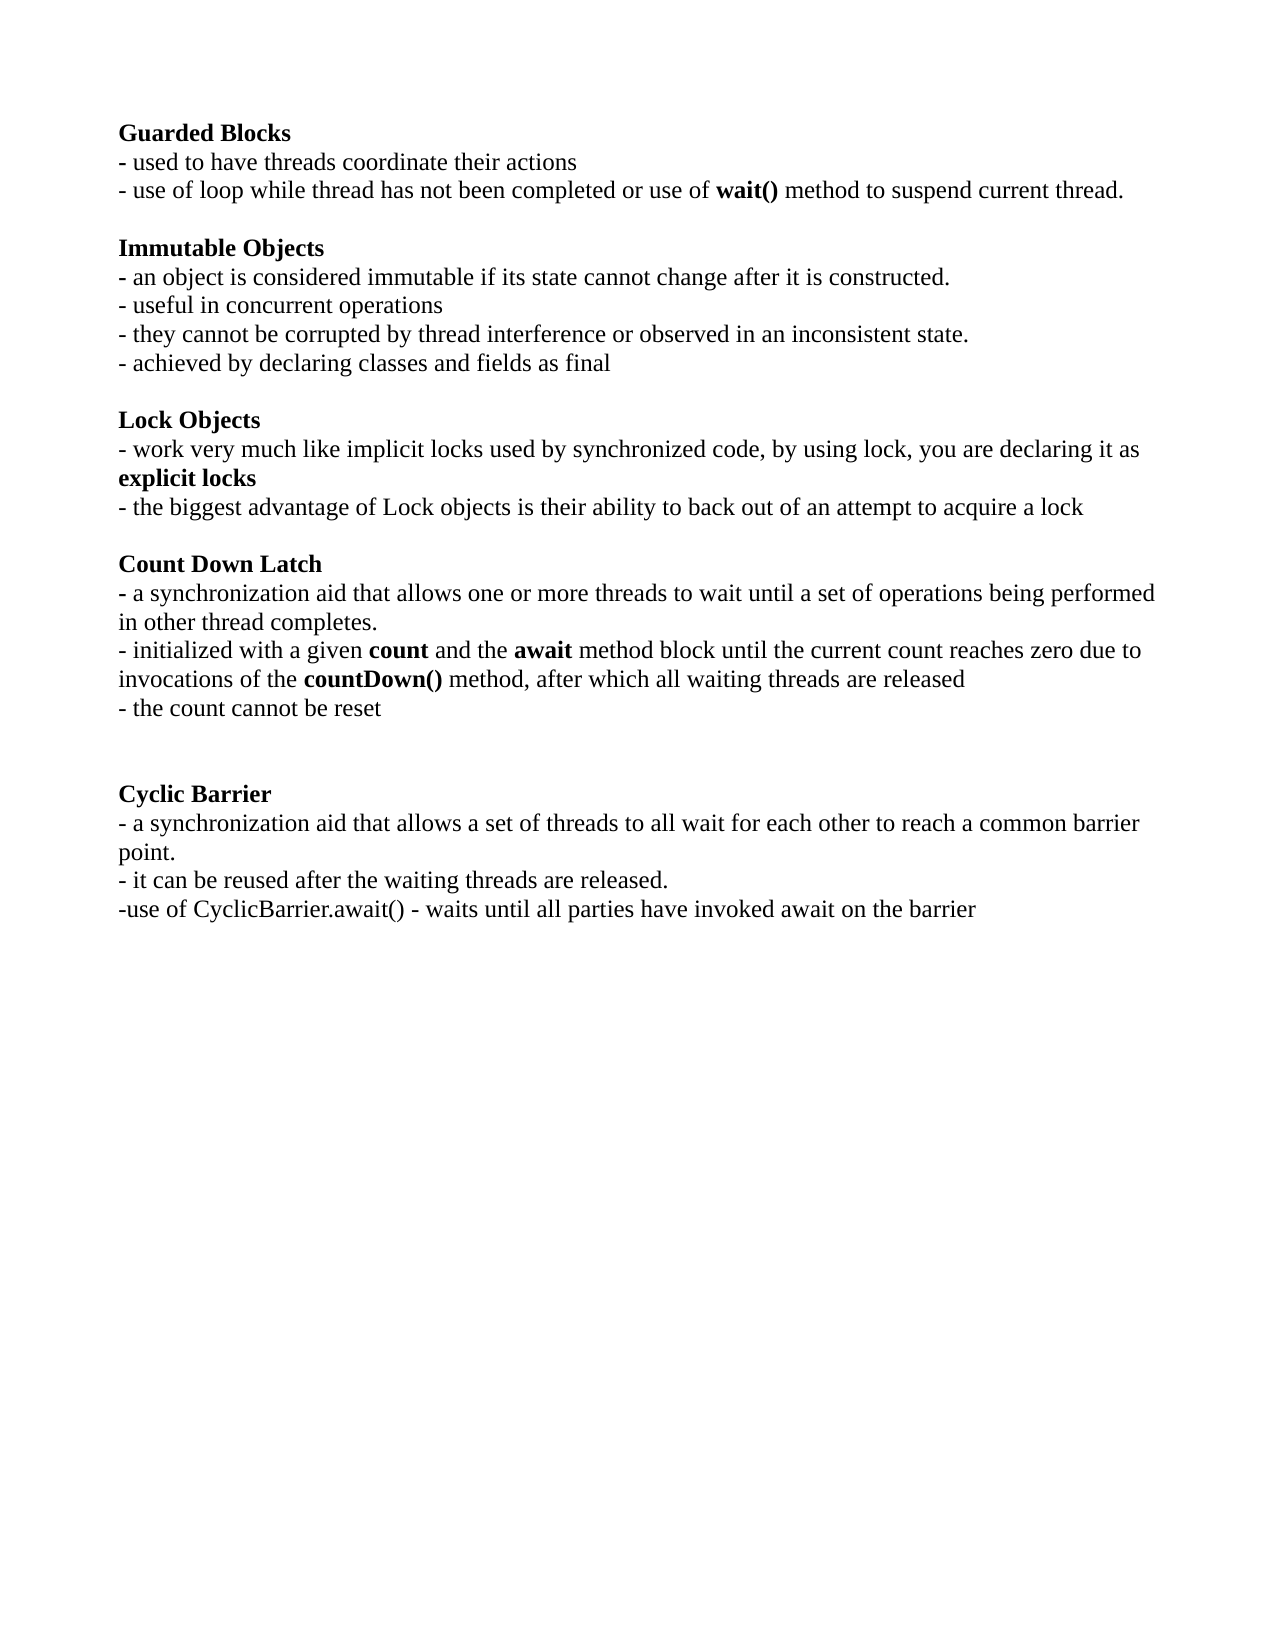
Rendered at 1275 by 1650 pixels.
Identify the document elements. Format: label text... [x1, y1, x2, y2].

text Cyclic Barrier [118, 779, 1157, 808]
text Count Down Latch [118, 549, 1157, 578]
text - used to have threads coordinate their actions [118, 147, 1157, 176]
text - a synchronization aid that allows one or more threads to wait until a set of operations being performed in other thread completes. [118, 578, 1157, 636]
text - it can be reused after the waiting threads are released. [118, 866, 1157, 894]
text - a synchronization aid that allows a set of threads to all wait for each other to reach a common barrier point. [118, 808, 1157, 866]
text - an object is considered immutable if its state cannot change after it is constructed. [118, 262, 1157, 291]
text - the count cannot be reset [118, 693, 1157, 722]
text - use of loop while thread has not been completed or use of wait() method to suspend current thread. [118, 176, 1157, 204]
text Guarded Blocks [118, 118, 1157, 147]
text -use of CyclicBarrier.await() - waits until all parties have invoked await on the barrier [118, 894, 1157, 923]
text - the biggest advantage of Lock objects is their ability to back out of an attempt to acquire a lock [118, 492, 1157, 521]
text - useful in concurrent operations [118, 291, 1157, 319]
text - they cannot be corrupted by thread interference or observed in an inconsistent state. [118, 319, 1157, 348]
text - initialized with a given count and the await method block until the current count reaches zero due to invocations of the countDown() method, after which all waiting threads are released [118, 636, 1157, 693]
text - achieved by declaring classes and fields as final [118, 348, 1157, 377]
text Immutable Objects [118, 233, 1157, 262]
text - work very much like implicit locks used by synchronized code, by using lock, you are declaring it as explicit locks [118, 434, 1157, 492]
text Lock Objects [118, 406, 1157, 434]
